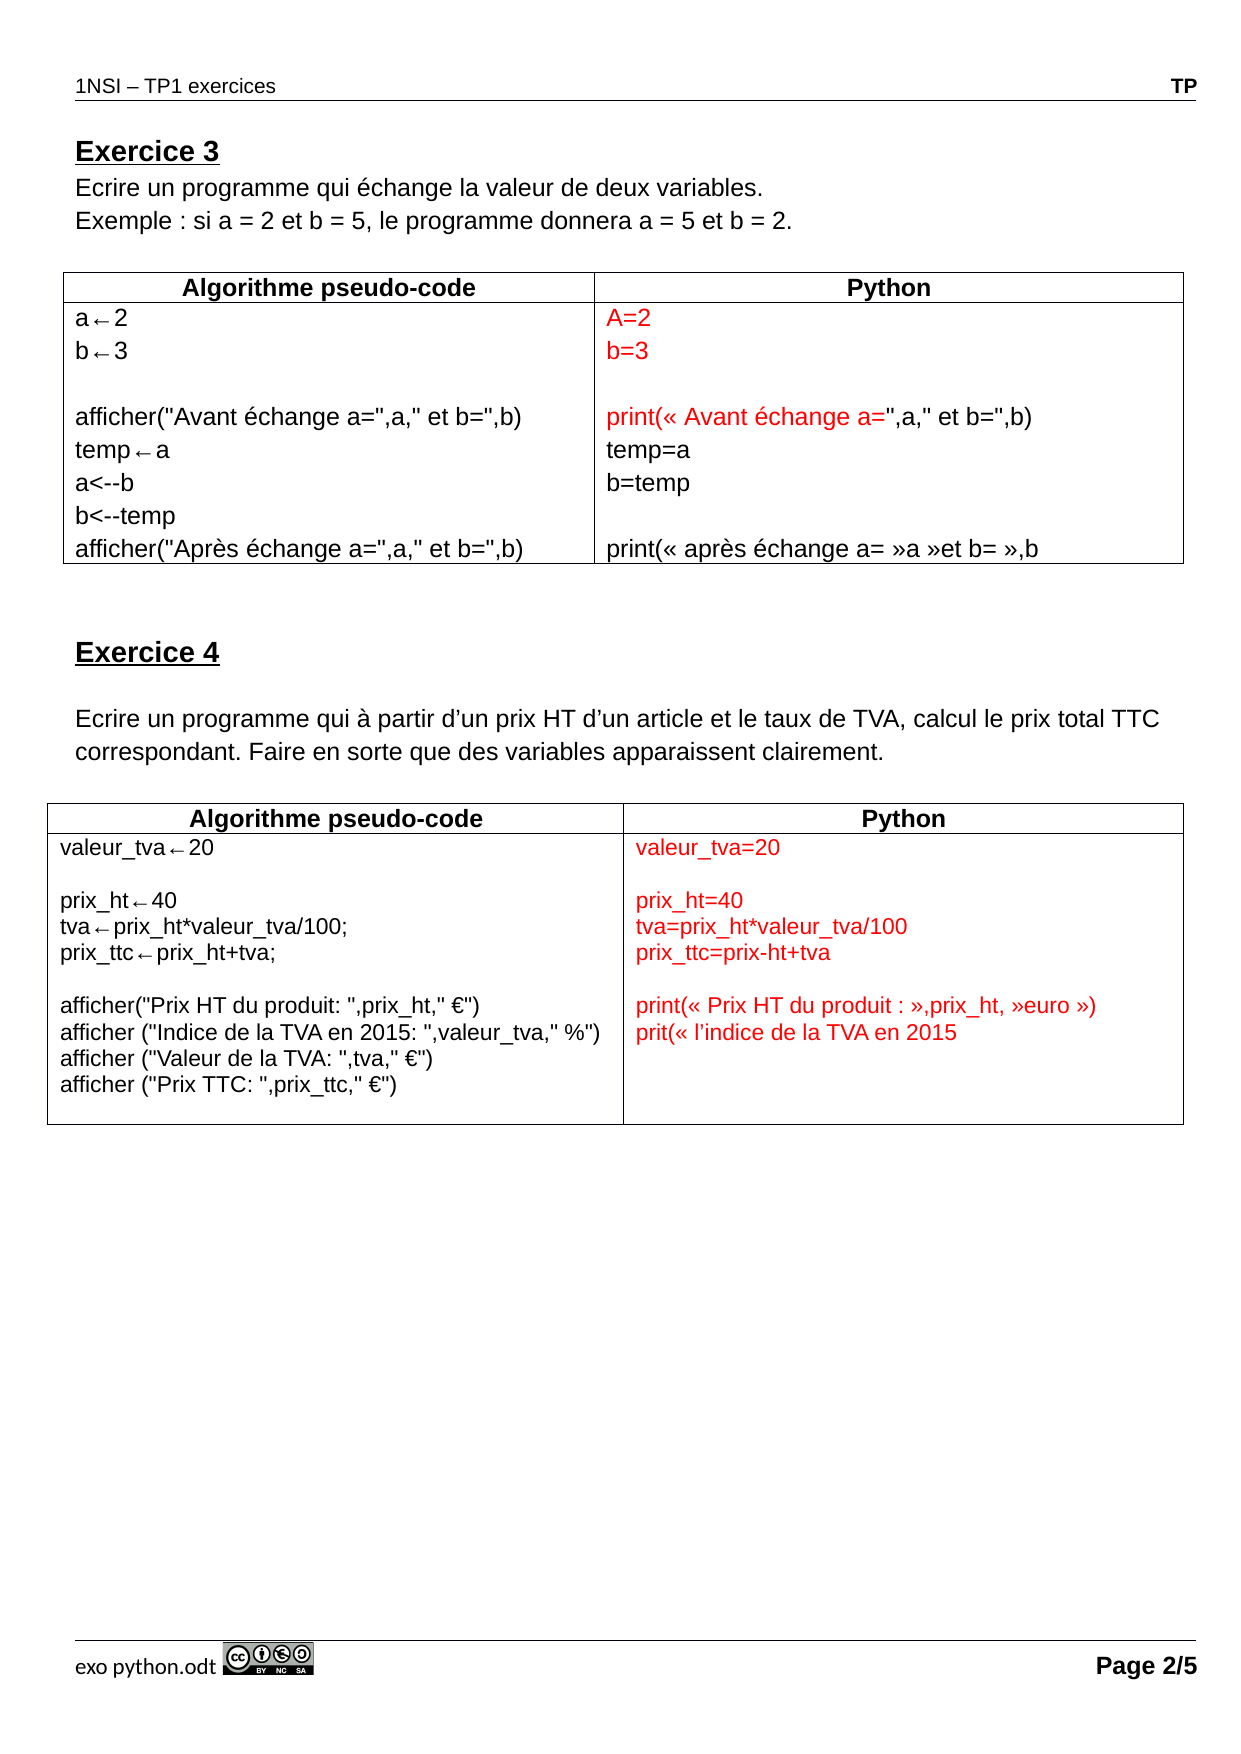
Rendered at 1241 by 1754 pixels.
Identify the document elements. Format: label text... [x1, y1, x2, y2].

table_cell valeur_tva=20 prix_ht=40 tva=prix_ht*valeur_tva/100 prix_ttc=prix-ht+tva print(« Prix HT du produit : »,prix_ht, »euro ») prit(« l’indice de la TVA en 2015 [624, 834, 1183, 1124]
table_header Python [624, 804, 1183, 833]
table_header Python [595, 273, 1183, 302]
table_header Algorithme pseudo-code [64, 273, 594, 302]
text Ecrire un programme qui échange la valeur de deux variables. [75, 173, 1196, 202]
table_cell valeur_tva←20 prix_ht←40 tva←prix_ht*valeur_tva/100; prix_ttc←prix_ht+tva; afficher("Prix HT du produit: ",prix_ht," €") afficher ("Indice de la TVA en 2015: ",valeur_tva," %") afficher ("Valeur de la TVA: ",tva," €") afficher ("Prix TTC: ",prix_ttc," €") [48, 834, 623, 1124]
table_header Algorithme pseudo-code [48, 804, 623, 833]
text Ecrire un programme qui à partir d’un prix HT d’un article et le taux de TVA, calcul le prix total TTC correspondant. Faire en sorte que des variables apparaissent clairement. [75, 704, 1196, 766]
table_cell a←2 b←3 afficher("Avant échange a=",a," et b=",b) temp←a a<--b b<--temp afficher("Après échange a=",a," et b=",b) [64, 303, 594, 563]
picture [222, 1642, 314, 1675]
text Exercice 3 [75, 134, 1196, 168]
text Exemple : si a = 2 et b = 5, le programme donnera a = 5 et b = 2. [75, 206, 1196, 235]
table_cell A=2 b=3 print(« Avant échange a=",a," et b=",b) temp=a b=temp print(« après échange a= »a »et b= »,b [595, 303, 1183, 563]
text Exercice 4 [75, 635, 1196, 669]
